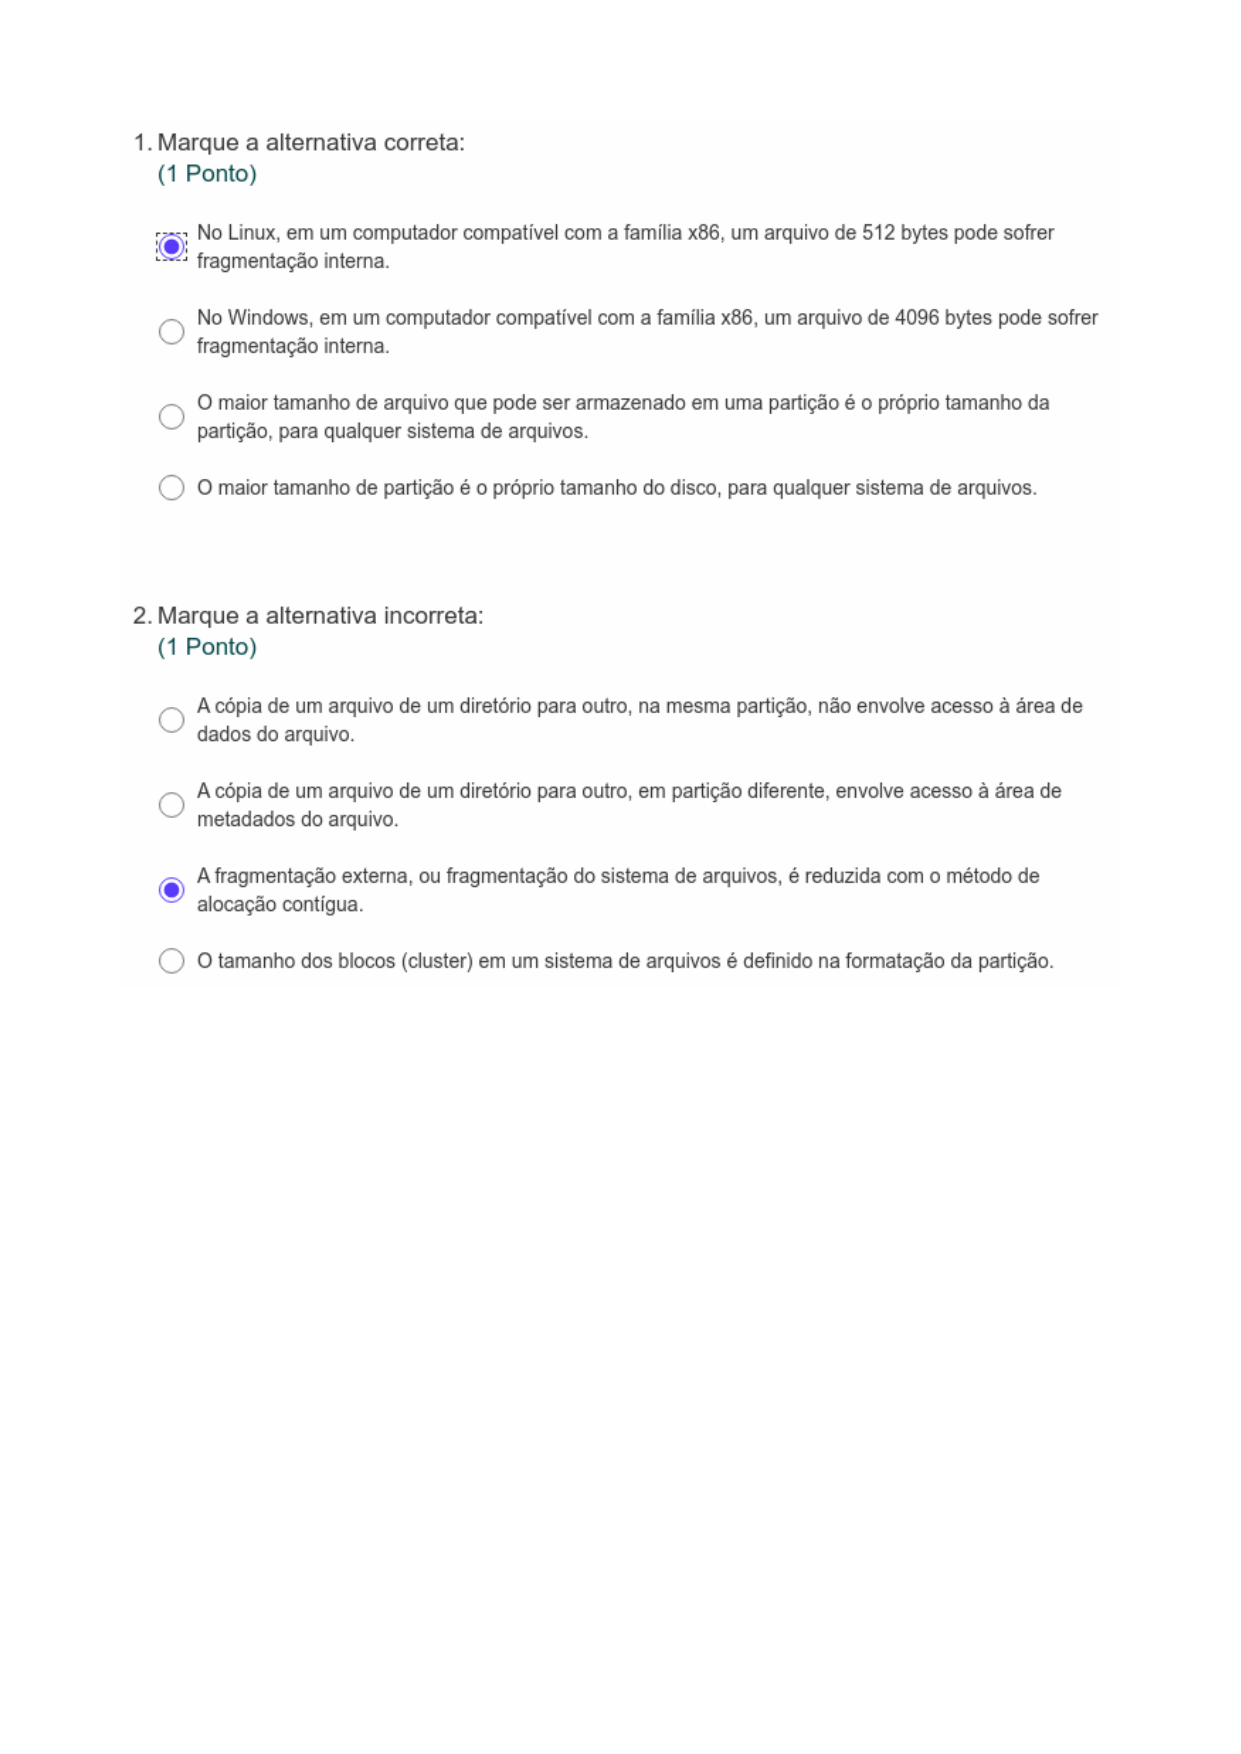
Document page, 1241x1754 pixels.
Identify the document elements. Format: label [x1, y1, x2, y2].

picture [118, 118, 1123, 988]
